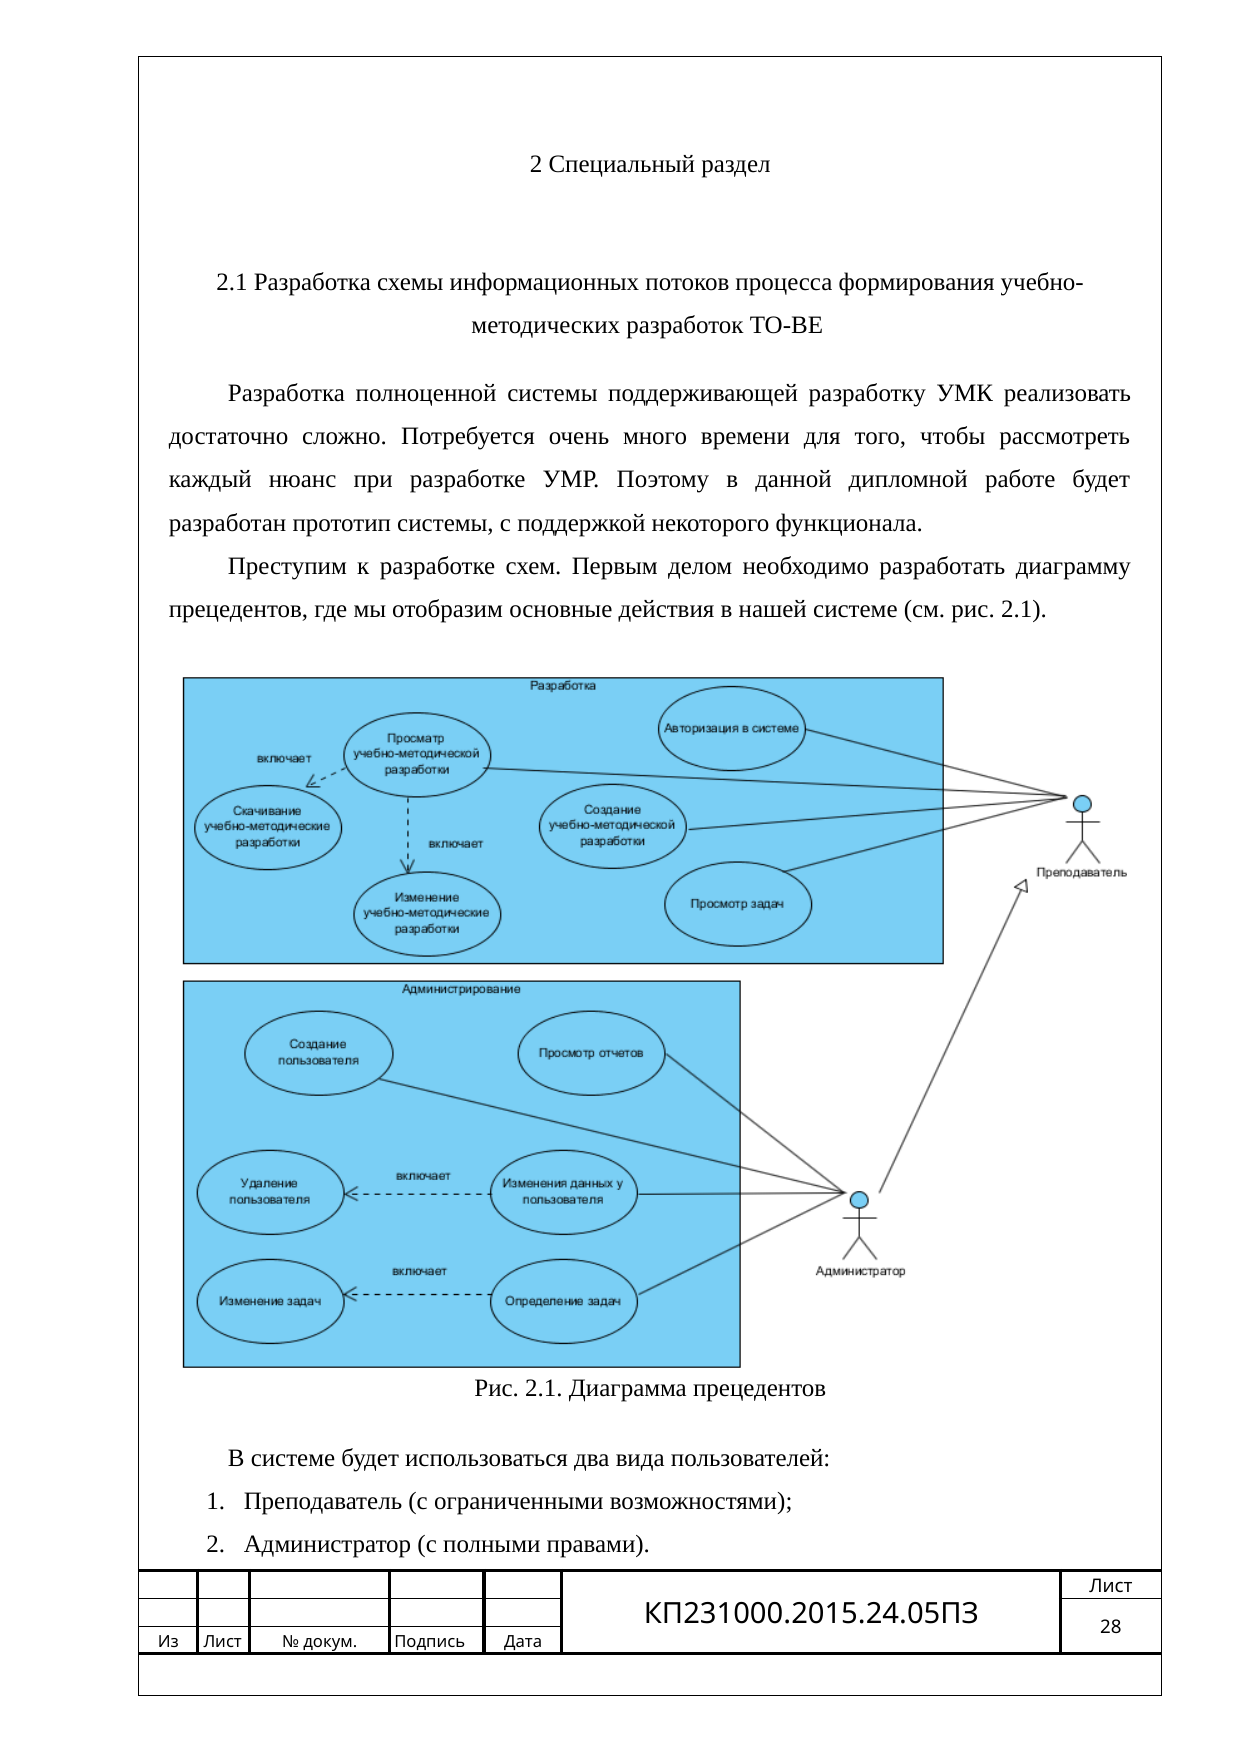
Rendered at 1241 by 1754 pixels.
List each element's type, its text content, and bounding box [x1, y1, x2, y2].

text Рис. 2.1. Диаграмма прецедентов [168, 1373, 1132, 1402]
text Преступим к разработке схем. Первым делом необходимо разработать диаграмму прецедентов, где мы отобразим основные действия в нашей системе (см. рис. 2.1). [168, 551, 1132, 623]
list Администратор (с полными правами). [206, 1529, 1132, 1558]
picture [168, 661, 1132, 1373]
text Разработка полноценной системы поддерживающей разработку УМК реализовать достаточно сложно. Потребуется очень много времени для того, чтобы рассмотреть каждый нюанс при разработке УМР. Поэтому в данной дипломной работе будет разработан прототип системы, с поддержкой некоторого функционала. [168, 378, 1132, 536]
list Преподаватель (с ограниченными возможностями); [206, 1486, 1132, 1515]
subtitle 2 Специальный раздел [168, 149, 1132, 178]
text В системе будет использоваться два вида пользователей: [168, 1443, 1132, 1472]
subtitle 2.1 Разработка схемы информационных потоков процесса формирования учебно-методических разработок TO-BE [168, 267, 1132, 339]
